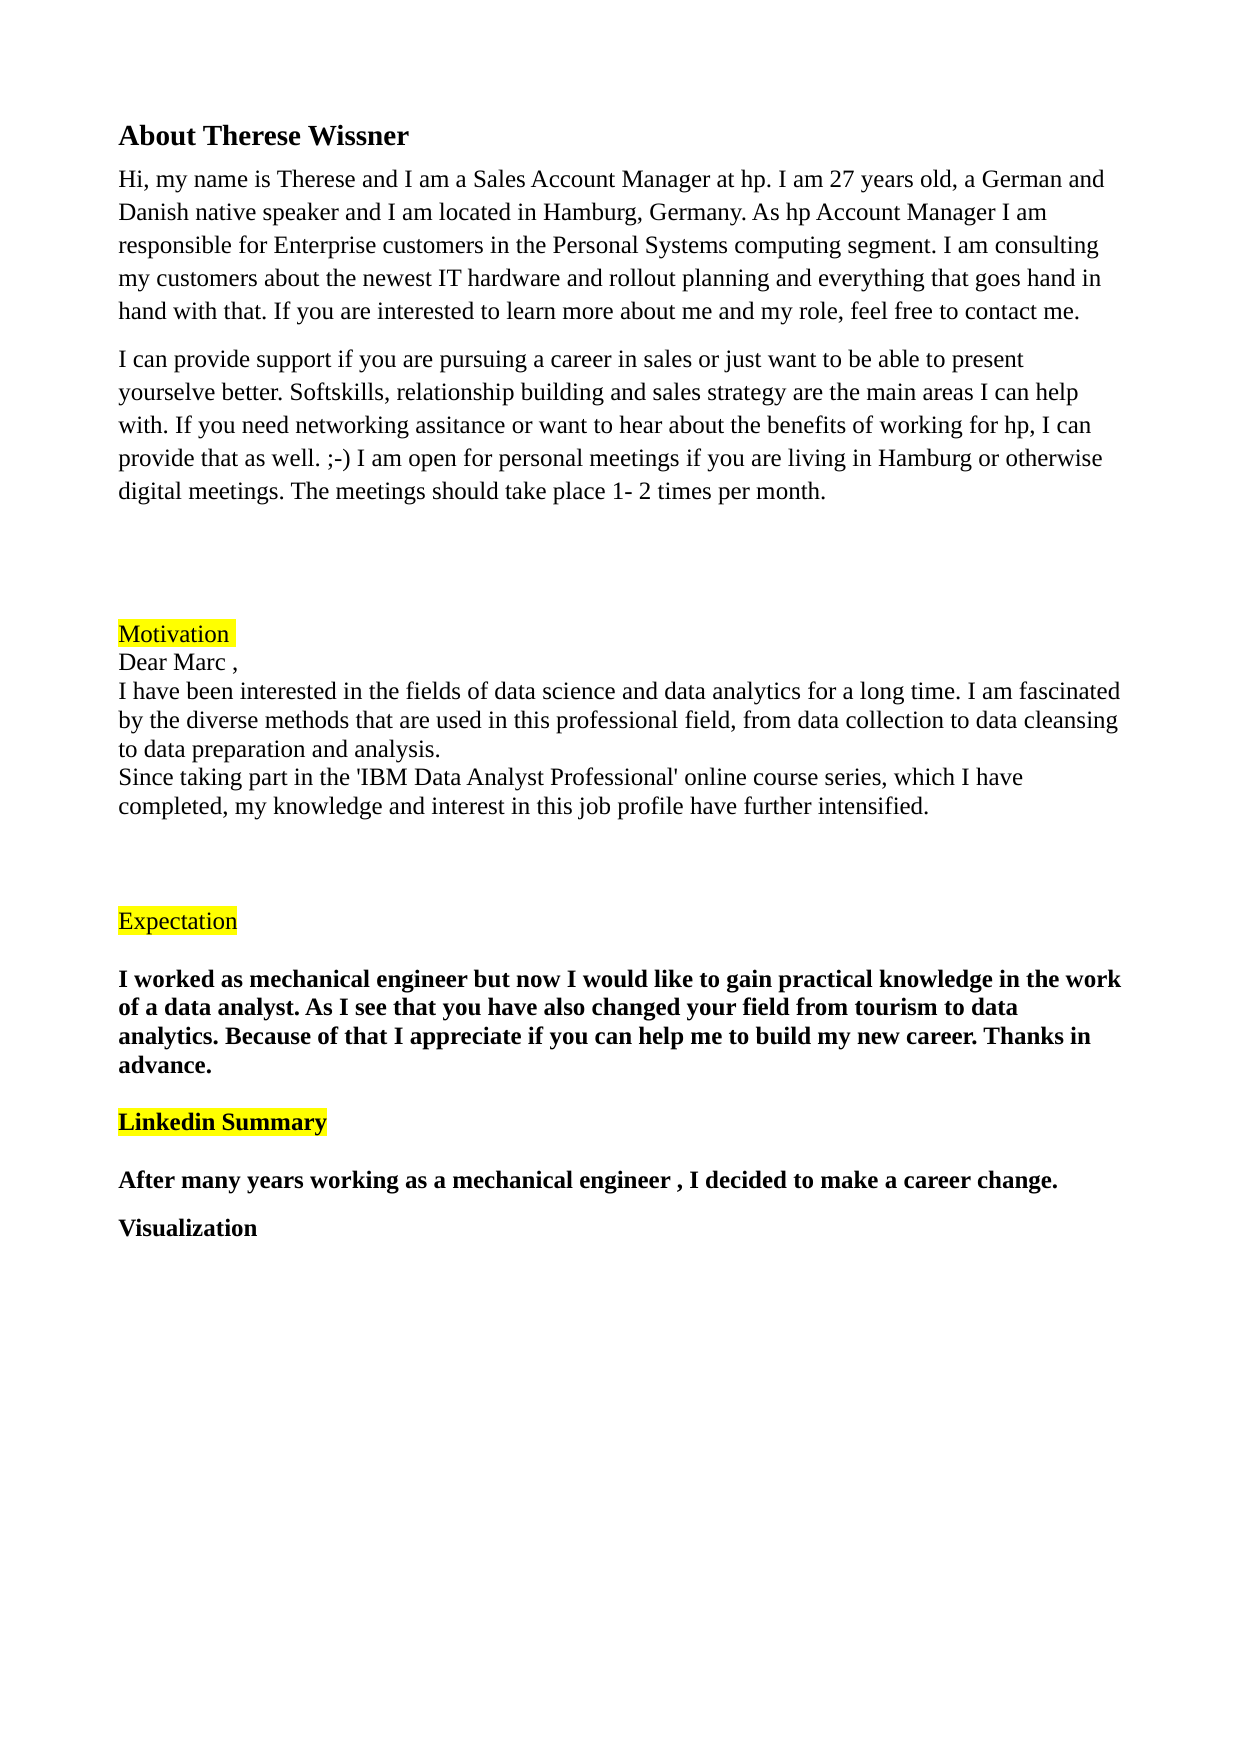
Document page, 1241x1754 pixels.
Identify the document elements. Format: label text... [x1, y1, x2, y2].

text Linkedin Summary [118, 1107, 1122, 1136]
text I worked as mechanical engineer but now I would like to gain practical knowledge in the work of a data analyst. As I see that you have also changed your field from tourism to data analytics. Because of that I appreciate if you can help me to build my new career. Thanks in advance. [118, 964, 1122, 1079]
text Motivation [118, 619, 1122, 647]
text Dear Marc , [118, 647, 1122, 676]
text Hi, my name is Therese and I am a Sales Account Manager at hp. I am 27 years old, a German and Danish native speaker and I am located in Hamburg, Germany. As hp Account Manager I am responsible for Enterprise customers in the Personal Systems computing segment. I am consulting my customers about the newest IT hardware and rollout planning and everything that goes hand in hand with that. If you are interested to learn more about me and my role, feel free to contact me. [118, 164, 1122, 325]
text Since taking part in the 'IBM Data Analyst Professional' online course series, which I have completed, my knowledge and interest in this job profile have further intensified. [118, 762, 1122, 820]
text After many years working as a mechanical engineer , I decided to make a career change. [118, 1165, 1122, 1194]
text Expectation [118, 906, 1122, 935]
text I can provide support if you are pursuing a career in sales or just want to be able to present yourselve better. Softskills, relationship building and sales strategy are the main areas I can help with. If you need networking assitance or want to hear about the benefits of working for hp, I can provide that as well. ;-) I am open for personal meetings if you are living in Hamburg or otherwise digital meetings. The meetings should take place 1- 2 times per month. [118, 344, 1122, 505]
text Visualization [118, 1213, 1122, 1241]
subtitle About Therese Wissner [118, 118, 1122, 152]
text I have been interested in the fields of data science and data analytics for a long time. I am fascinated by the diverse methods that are used in this professional field, from data collection to data cleansing to data preparation and analysis. [118, 676, 1122, 762]
